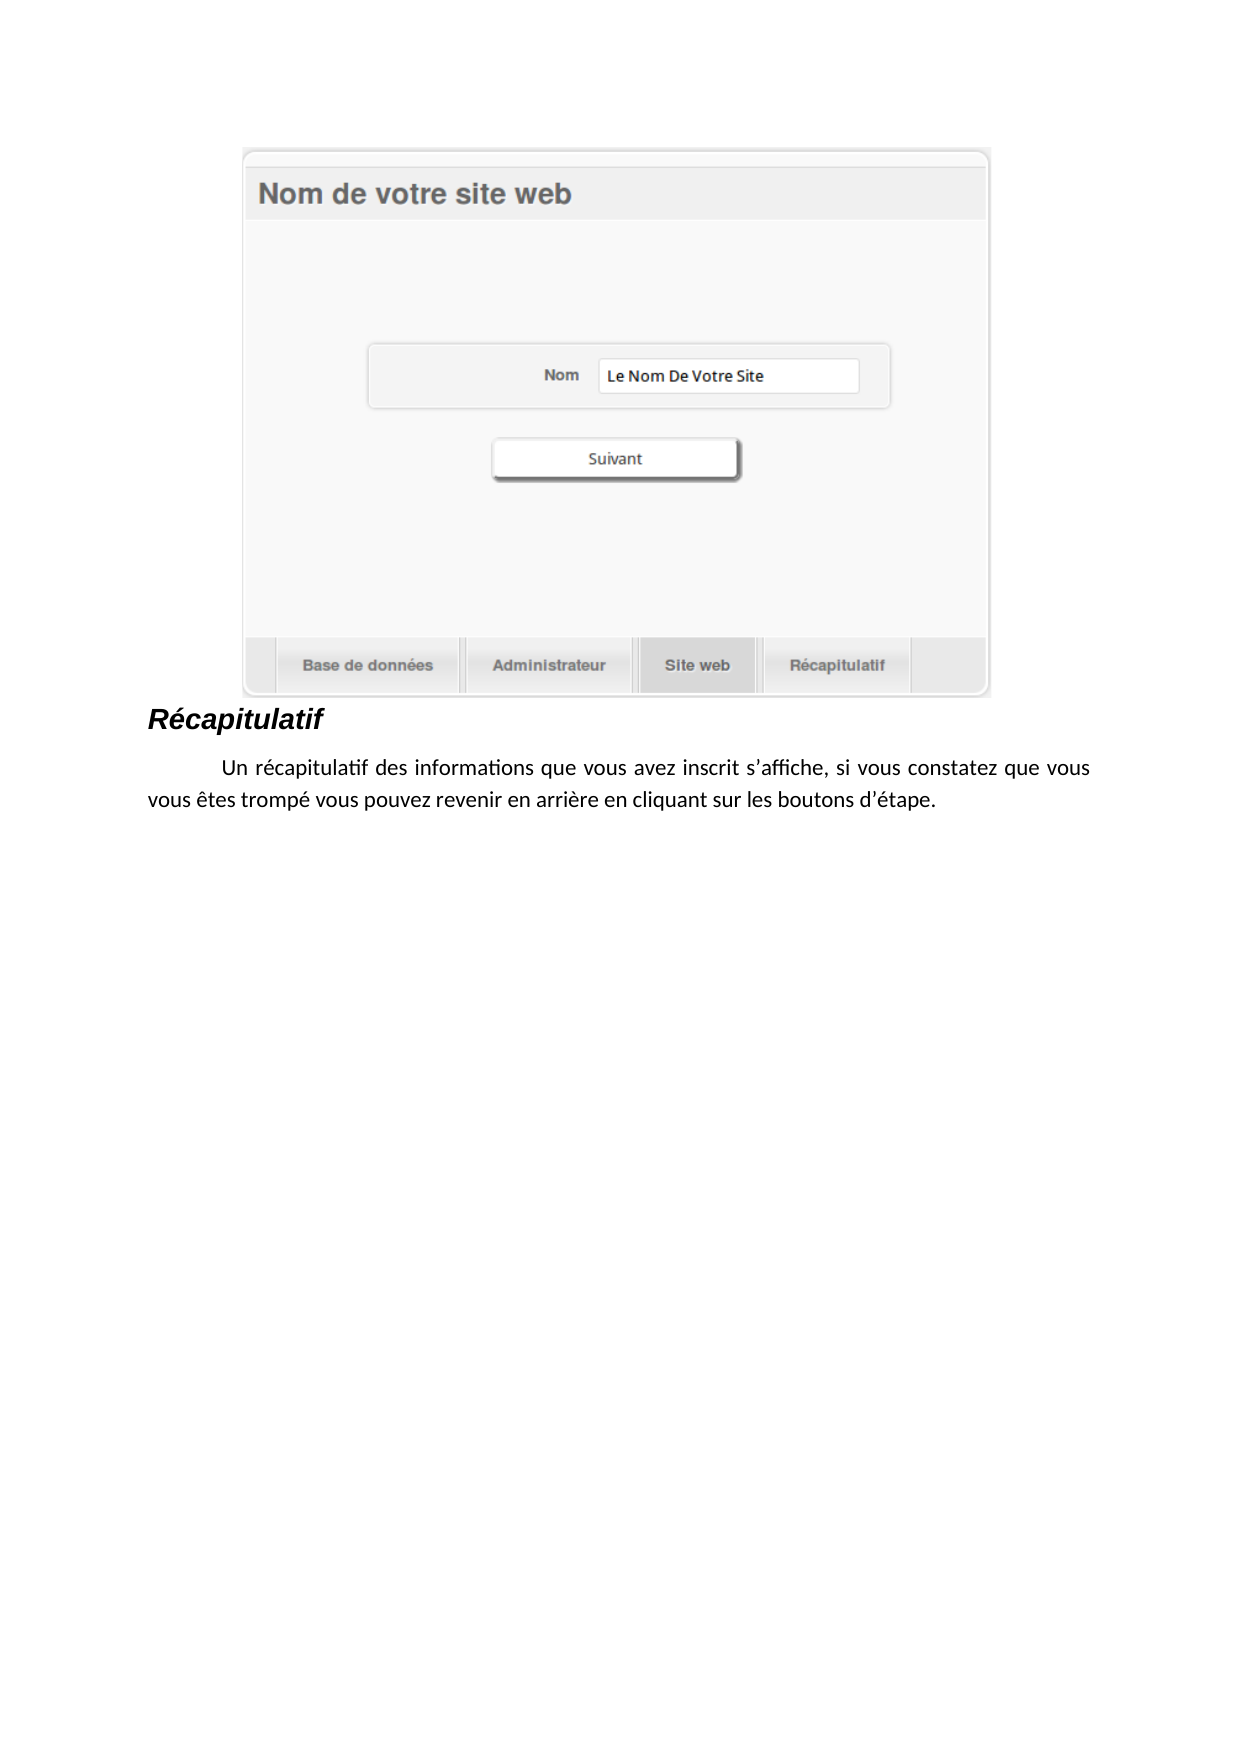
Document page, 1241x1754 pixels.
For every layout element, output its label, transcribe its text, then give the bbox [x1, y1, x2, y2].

text Un récapitulatif des informations que vous avez inscrit s’affiche, si vous constatez que vous vous êtes trompé vous pouvez revenir en arrière en cliquant sur les boutons d’étape. [148, 753, 1093, 813]
picture [242, 147, 992, 698]
subtitle Récapitulatif [148, 148, 1093, 736]
